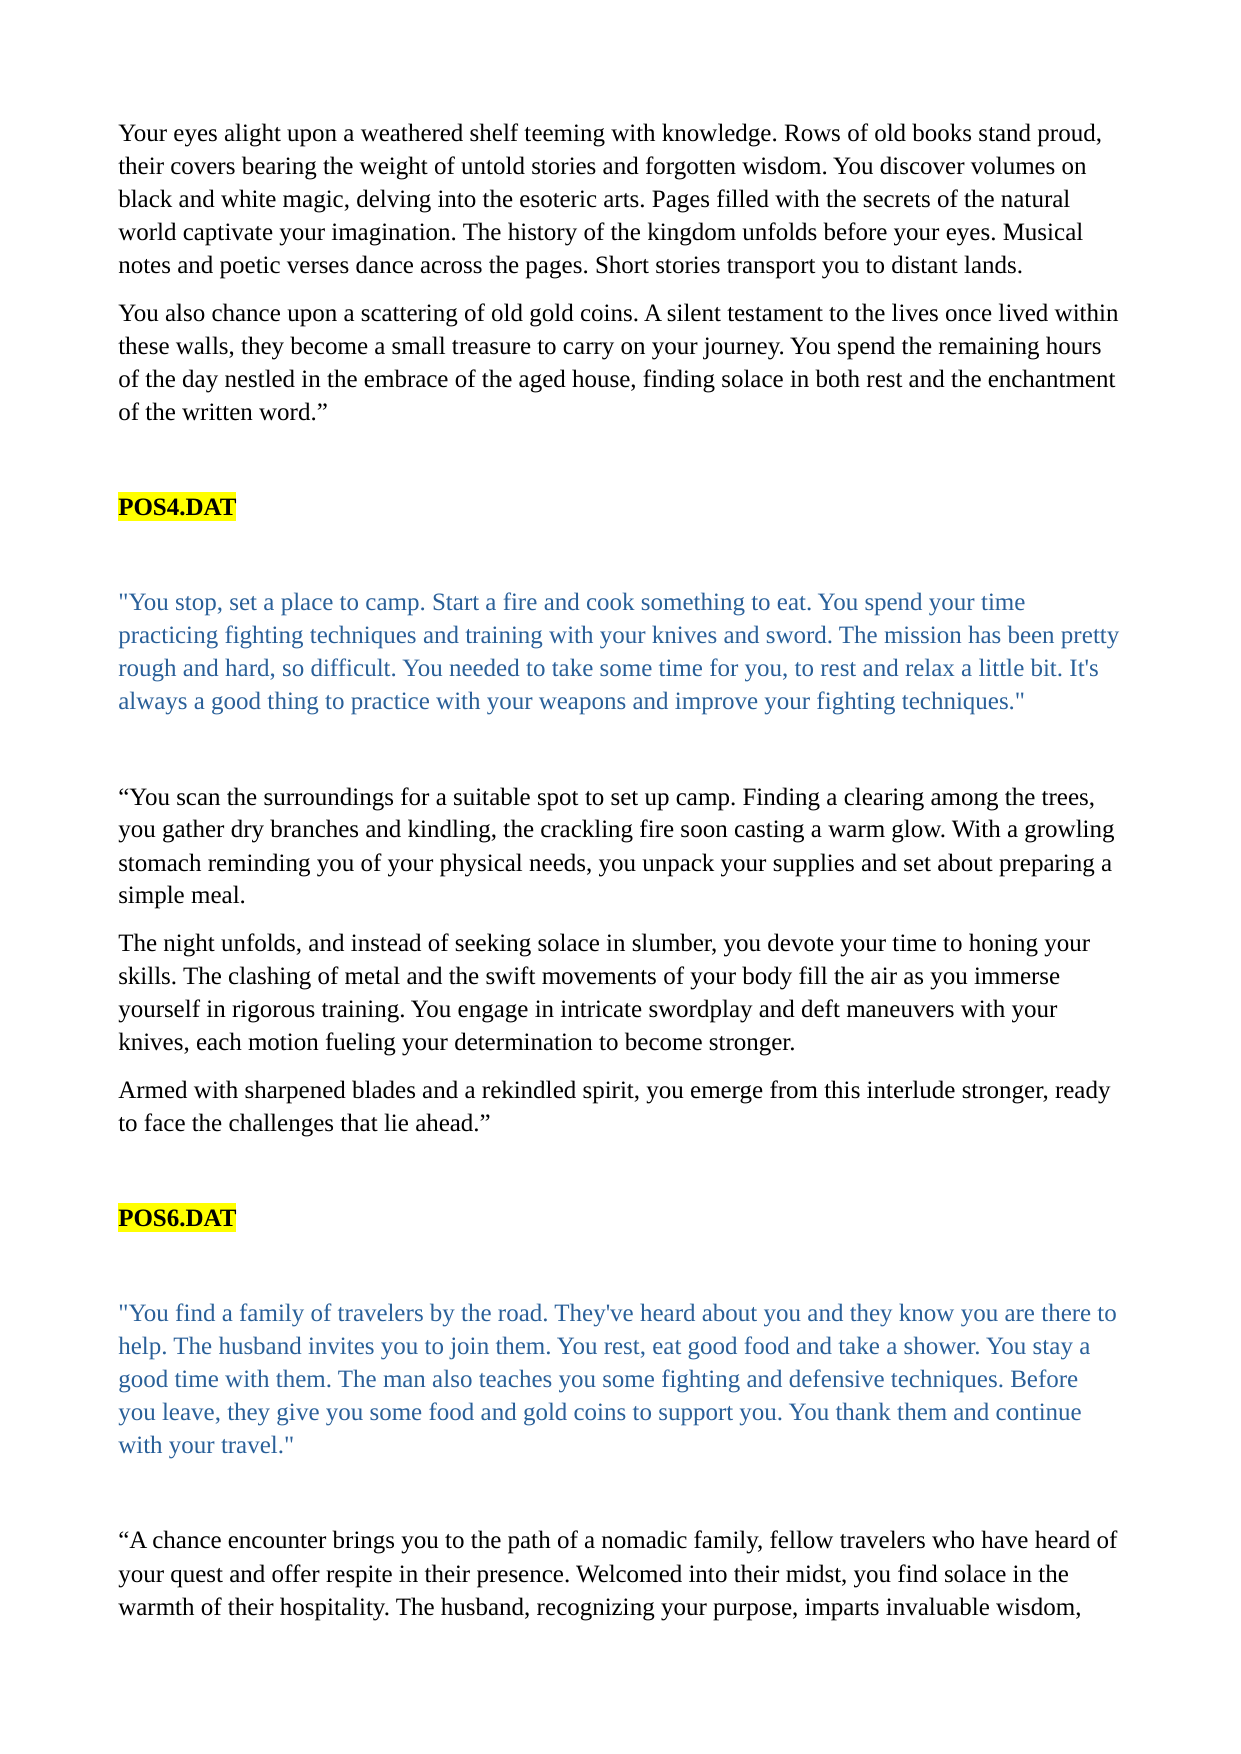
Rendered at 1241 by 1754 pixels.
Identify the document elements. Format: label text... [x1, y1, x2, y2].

text Armed with sharpened blades and a rekindled spirit, you emerge from this interlude stronger, ready to face the challenges that lie ahead.” [118, 1075, 1122, 1137]
text "You find a family of travelers by the road. They've heard about you and they know you are there to help. The husband invites you to join them. You rest, eat good food and take a shower. You stay a good time with them. The man also teaches you some fighting and defensive techniques. Before you leave, they give you some food and gold coins to support you. You thank them and continue with your travel." [118, 1298, 1122, 1459]
text “A chance encounter brings you to the path of a nomadic family, fellow travelers who have heard of your quest and offer respite in their presence. Welcomed into their midst, you find solace in the warmth of their hospitality. The husband, recognizing your purpose, imparts invaluable wisdom, [118, 1526, 1122, 1620]
text You also chance upon a scattering of old gold coins. A silent testament to the lives once lived within these walls, they become a small treasure to carry on your journey. You spend the remaining hours of the day nestled in the embrace of the aged house, finding solace in both rest and the enchantment of the written word.” [118, 298, 1122, 426]
text “You scan the surroundings for a suitable spot to set up camp. Finding a clearing among the trees, you gather dry branches and kindling, the crackling fire soon casting a warm glow. With a growling stomach reminding you of your physical needs, you unpack your supplies and set about preparing a simple meal. [118, 782, 1122, 909]
text POS4.DAT [118, 492, 1122, 521]
text Your eyes alight upon a weathered shelf teeming with knowledge. Rows of old books stand proud, their covers bearing the weight of untold stories and forgotten wisdom. You discover volumes on black and white magic, delving into the esoteric arts. Pages filled with the secrets of the natural world captivate your imagination. The history of the kingdom unfolds before your eyes. Musical notes and poetic verses dance across the pages. Short stories transport you to distant lands. [118, 118, 1122, 279]
text "You stop, set a place to camp. Start a fire and cook something to eat. You spend your time practicing fighting techniques and training with your knives and sword. The mission has been pretty rough and hard, so difficult. You needed to take some time for you, to rest and relax a little bit. It's always a good thing to practice with your weapons and improve your fighting techniques." [118, 587, 1122, 715]
text POS6.DAT [118, 1203, 1122, 1232]
text The night unfolds, and instead of seeking solace in slumber, you devote your time to honing your skills. The clashing of metal and the swift movements of your body fill the air as you immerse yourself in rigorous training. You engage in intricate swordplay and deft maneuvers with your knives, each motion fueling your determination to become stronger. [118, 928, 1122, 1056]
